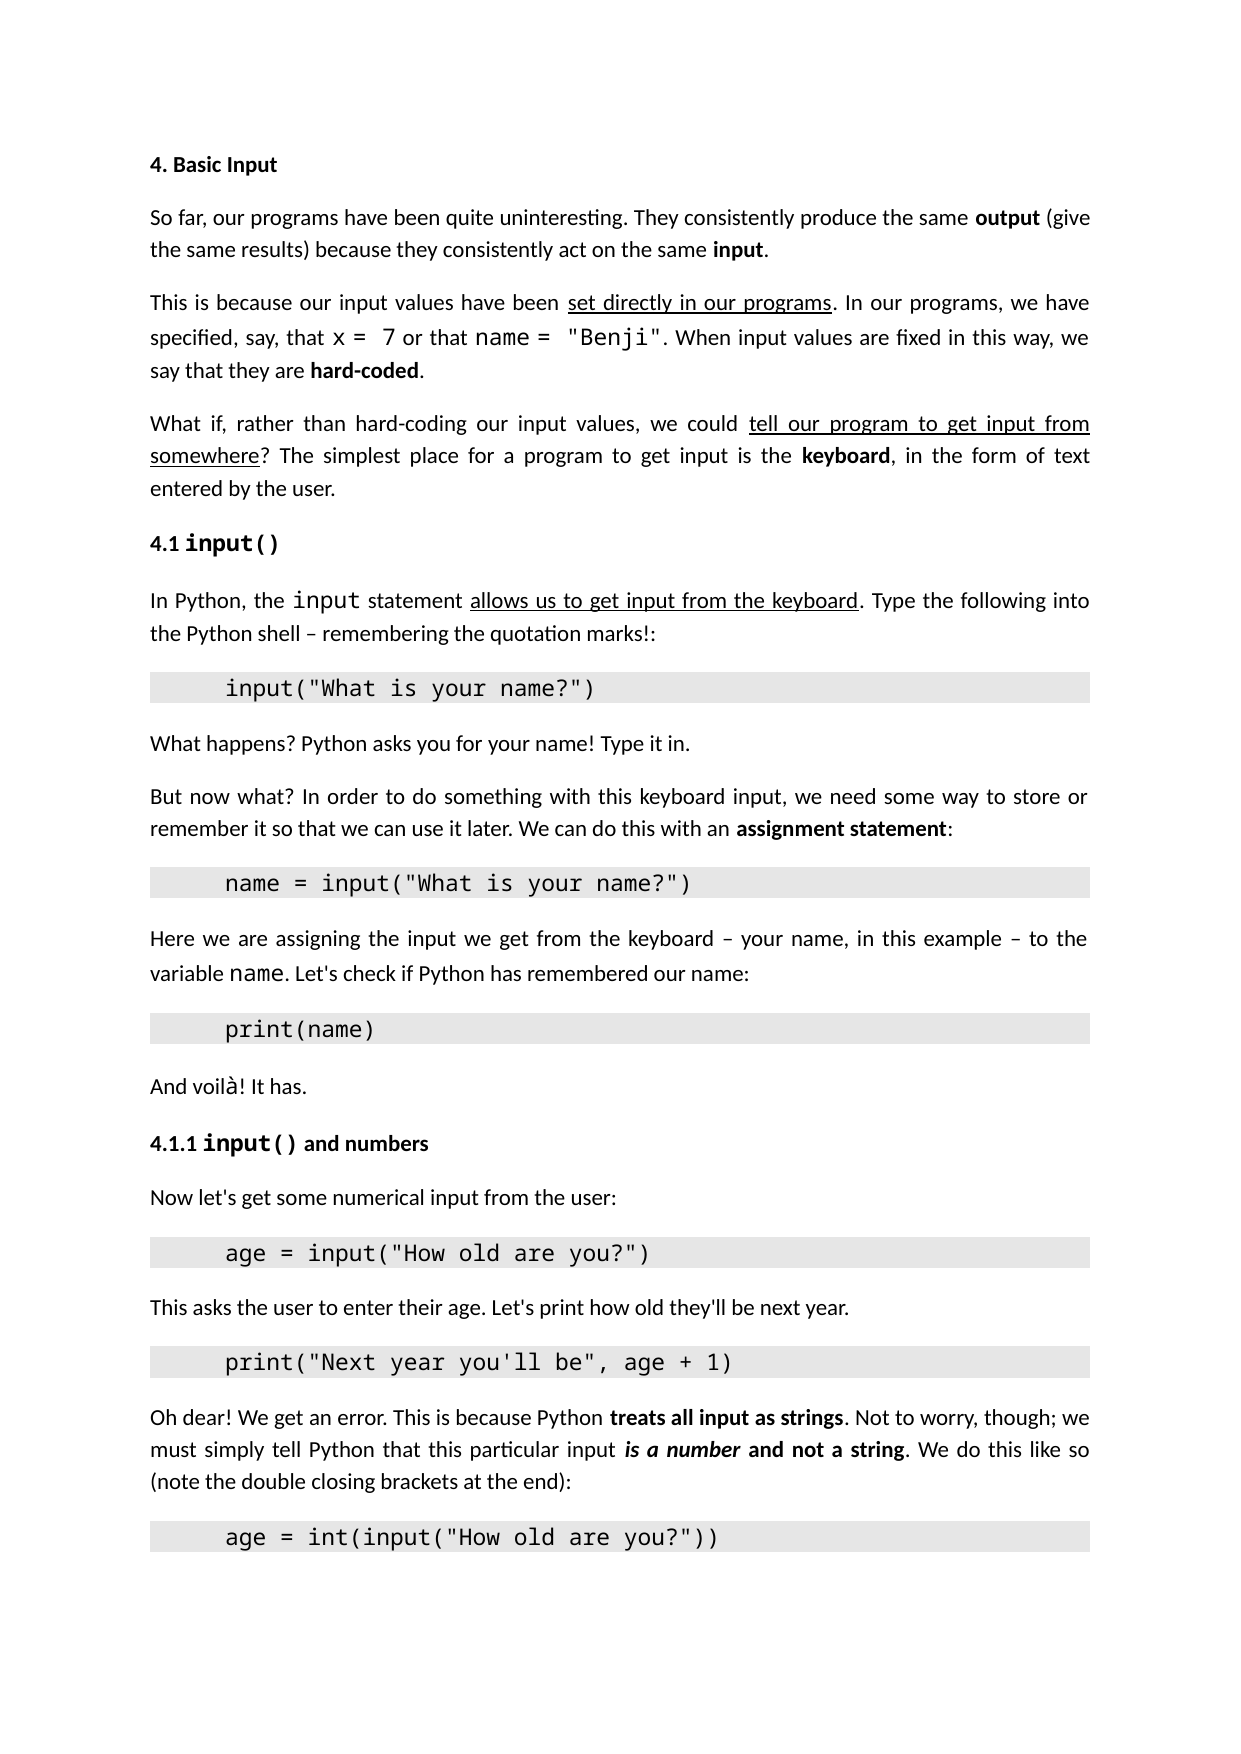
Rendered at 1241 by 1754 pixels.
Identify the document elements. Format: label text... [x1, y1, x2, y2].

text In Python, the input statement allows us to get input from the keyboard. Type the following into the Python shell – remembering the quotation marks!: [150, 583, 1090, 647]
text print(name) [150, 1013, 1090, 1044]
text name = input("What is your name?") [150, 867, 1090, 898]
text What if, rather than hard-coding our input values, we could tell our program to get input from somewhere? The simplest place for a program to get input is the keyboard, in the form of text entered by the user. [150, 409, 1090, 502]
text This is because our input values have been set directly in our programs. In our programs, we have specified, say, that x = 7 or that name = "Benji". When input values are fixed in this way, we say that they are hard-coded. [150, 288, 1090, 384]
text Now let's get some numerical input from the user: [150, 1183, 1090, 1212]
text input("What is your name?") [150, 672, 1090, 703]
text 4.1.1 input() and numbers [150, 1127, 1090, 1158]
text So far, our programs have been quite uninteresting. They consistently produce the same output (give the same results) because they consistently act on the same input. [150, 203, 1090, 263]
text Here we are assigning the input we get from the keyboard – your name, in this example – to the variable name. Let's check if Python has remembered our name: [150, 924, 1090, 988]
text But now what? In order to do something with this keyboard input, we need some way to store or remember it so that we can use it later. We can do this with an assignment statement: [150, 782, 1090, 842]
text Oh dear! We get an error. This is because Python treats all input as strings. Not to worry, though; we must simply tell Python that this particular input is a number and not a string. We do this like so (note the double closing brackets at the end): [150, 1403, 1090, 1496]
text 4. Basic Input [150, 150, 1090, 178]
text age = input("How old are you?") [150, 1237, 1090, 1268]
text age = int(input("How old are you?")) [150, 1521, 1090, 1552]
text This asks the user to enter their age. Let's print how old they'll be next year. [150, 1293, 1090, 1321]
text 4.1 input() [150, 527, 1090, 558]
text What happens? Python asks you for your name! Type it in. [150, 729, 1090, 757]
text print("Next year you'll be", age + 1) [150, 1346, 1090, 1378]
text And voilà! It has. [150, 1070, 1090, 1101]
